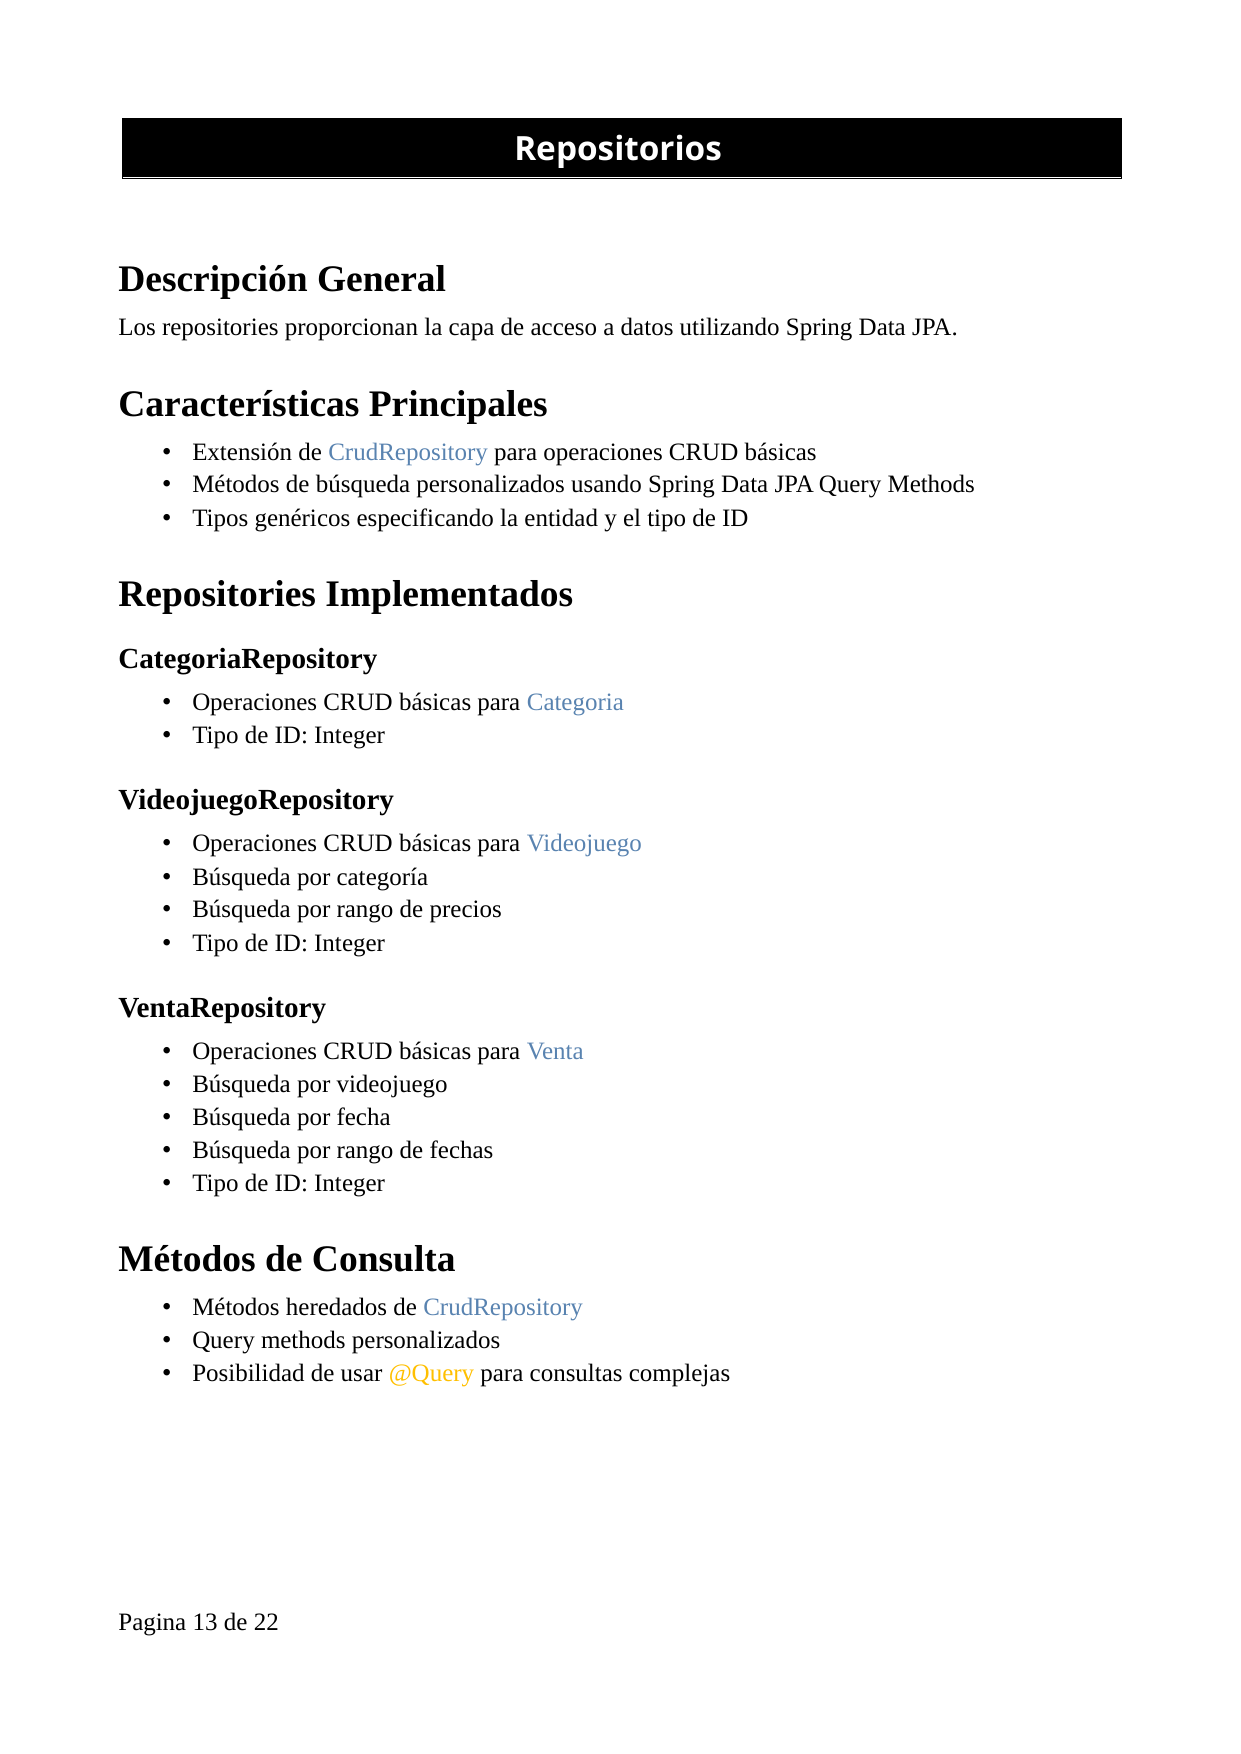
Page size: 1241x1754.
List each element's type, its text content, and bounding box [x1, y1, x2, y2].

list Búsqueda por rango de precios [162, 894, 1122, 923]
text Los repositories proporcionan la capa de acceso a datos utilizando Spring Data JPA. [118, 312, 1122, 341]
list Búsqueda por rango de fechas [162, 1135, 1122, 1164]
list Operaciones CRUD básicas para Categoria [162, 687, 1122, 716]
subtitle Descripción General [118, 257, 1122, 300]
list Tipo de ID: Integer [162, 720, 1122, 749]
subtitle Características Principales [118, 381, 1122, 424]
subtitle CategoriaRepository [118, 641, 1122, 675]
subtitle VentaRepository [118, 990, 1122, 1023]
table_header Repositorios [123, 119, 1121, 177]
list Búsqueda por videojuego [162, 1069, 1122, 1098]
list Query methods personalizados [162, 1325, 1122, 1354]
subtitle Repositories Implementados [118, 571, 1122, 614]
list Extensión de CrudRepository para operaciones CRUD básicas [162, 437, 1122, 465]
list Búsqueda por categoría [162, 862, 1122, 890]
list Operaciones CRUD básicas para Venta [162, 1036, 1122, 1064]
list Tipos genéricos especificando la entidad y el tipo de ID [162, 503, 1122, 531]
list Métodos de búsqueda personalizados usando Spring Data JPA Query Methods [162, 469, 1122, 498]
list Búsqueda por fecha [162, 1102, 1122, 1131]
subtitle VideojuegoRepository [118, 782, 1122, 816]
list Tipo de ID: Integer [162, 928, 1122, 956]
subtitle Métodos de Consulta [118, 1236, 1122, 1279]
list Tipo de ID: Integer [162, 1168, 1122, 1197]
list Posibilidad de usar @Query para consultas complejas [162, 1358, 1122, 1387]
list Operaciones CRUD básicas para Videojuego [162, 828, 1122, 857]
list Métodos heredados de CrudRepository [162, 1292, 1122, 1321]
